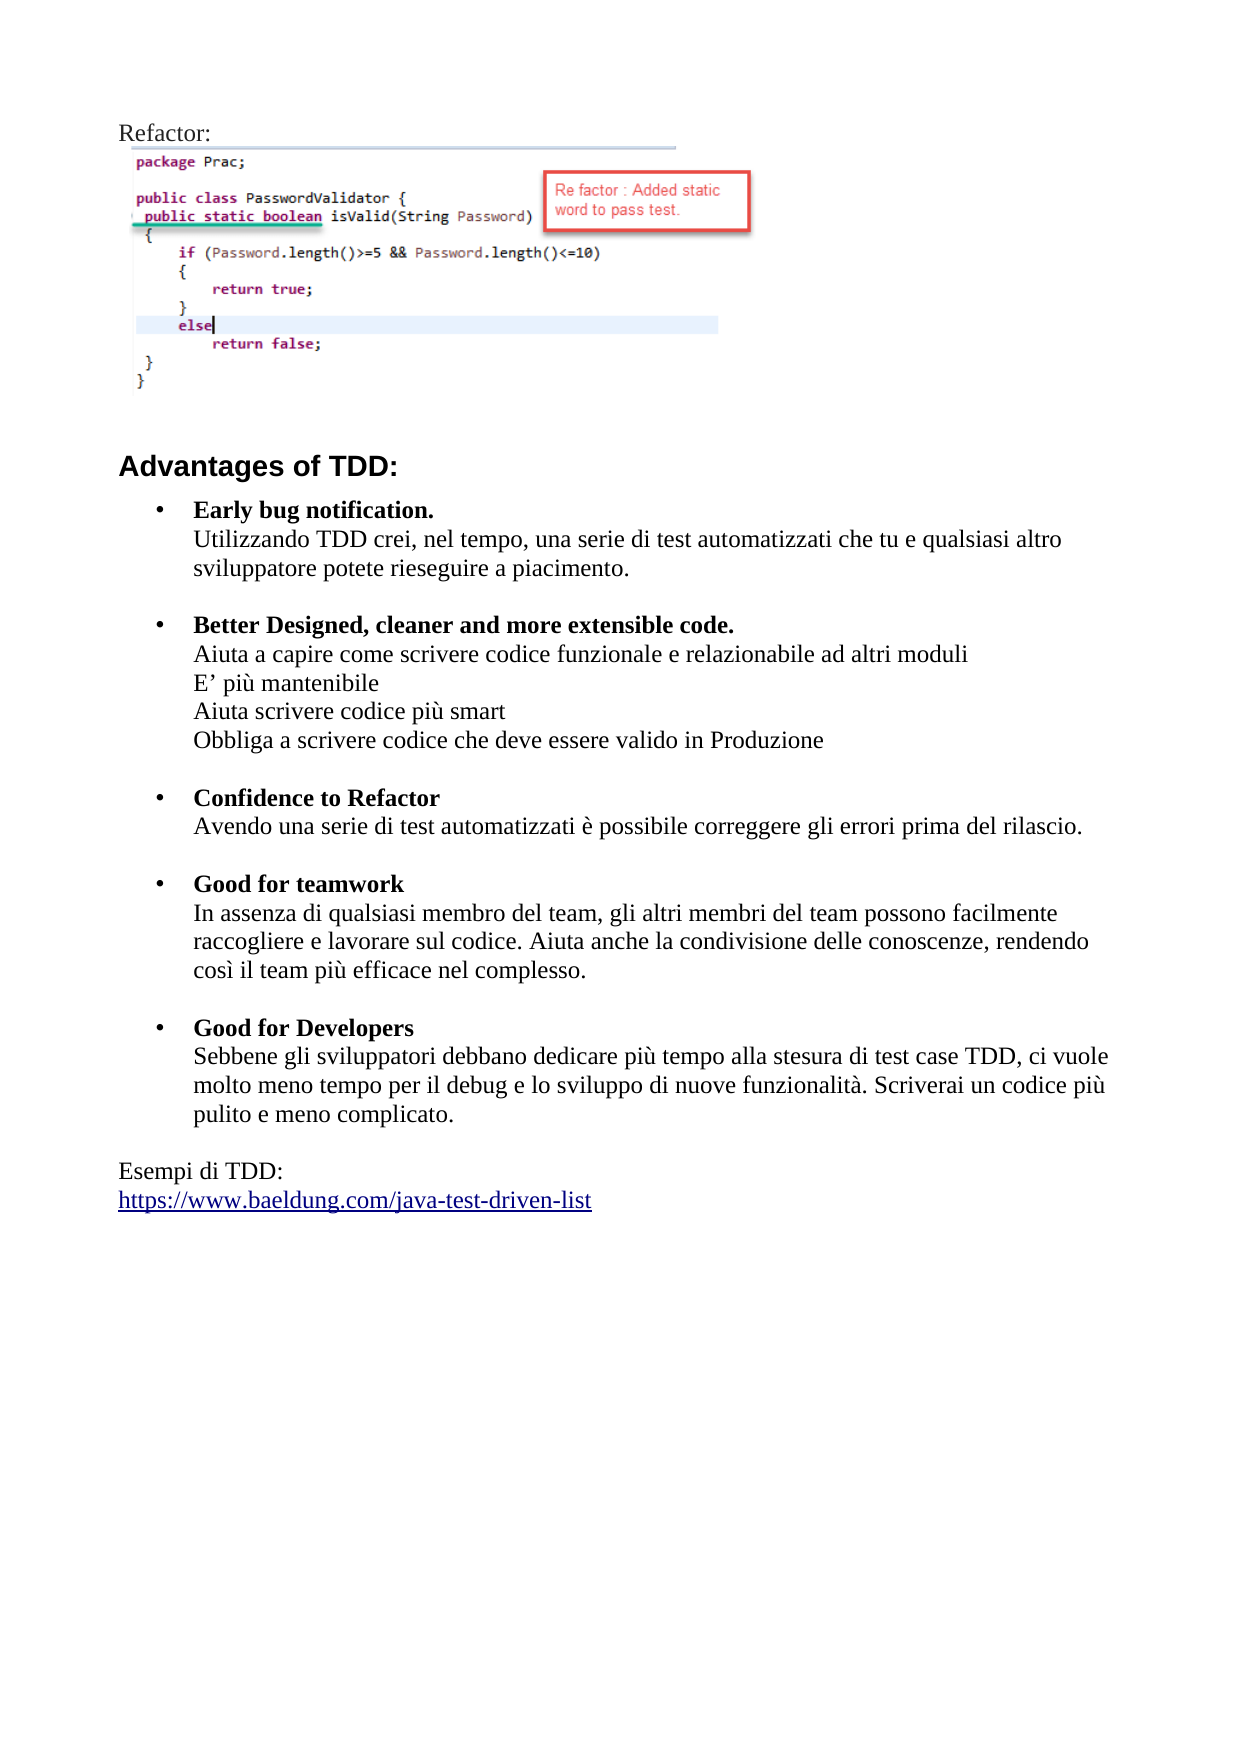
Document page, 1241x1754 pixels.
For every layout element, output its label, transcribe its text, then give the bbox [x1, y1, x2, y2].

list Good for teamwork [156, 869, 1122, 898]
text Esempi di TDD: [118, 1156, 1122, 1185]
list Confidence to Refactor [156, 783, 1122, 811]
list Sebbene gli sviluppatori debbano dedicare più tempo alla stesura di test case TDD, ci vuole molto meno tempo per il debug e lo sviluppo di nuove funzionalità. Scriverai un codice più pulito e meno complicato. [156, 1041, 1122, 1128]
list Obbliga a scrivere codice che deve essere valido in Produzione [156, 725, 1122, 754]
list Aiuta scrivere codice più smart [156, 696, 1122, 725]
list Better Designed, cleaner and more extensible code. [156, 610, 1122, 639]
list Good for Developers [156, 1013, 1122, 1041]
picture [129, 146, 757, 396]
list Utilizzando TDD crei, nel tempo, una serie di test automatizzati che tu e qualsiasi altro sviluppatore potete rieseguire a piacimento. [156, 524, 1122, 581]
text Refactor: [118, 118, 1122, 147]
list Avendo una serie di test automatizzati è possibile correggere gli errori prima del rilascio. [156, 811, 1122, 840]
list Aiuta a capire come scrivere codice funzionale e relazionabile ad altri moduli [156, 639, 1122, 668]
list E’ più mantenibile [156, 668, 1122, 696]
list Early bug notification. [156, 495, 1122, 524]
subtitle Advantages of TDD: [118, 449, 1122, 483]
text https://www.baeldung.com/java-test-driven-list [118, 1185, 1122, 1214]
list In assenza di qualsiasi membro del team, gli altri membri del team possono facilmente raccogliere e lavorare sul codice. Aiuta anche la condivisione delle conoscenze, rendendo così il team più efficace nel complesso. [156, 898, 1122, 984]
